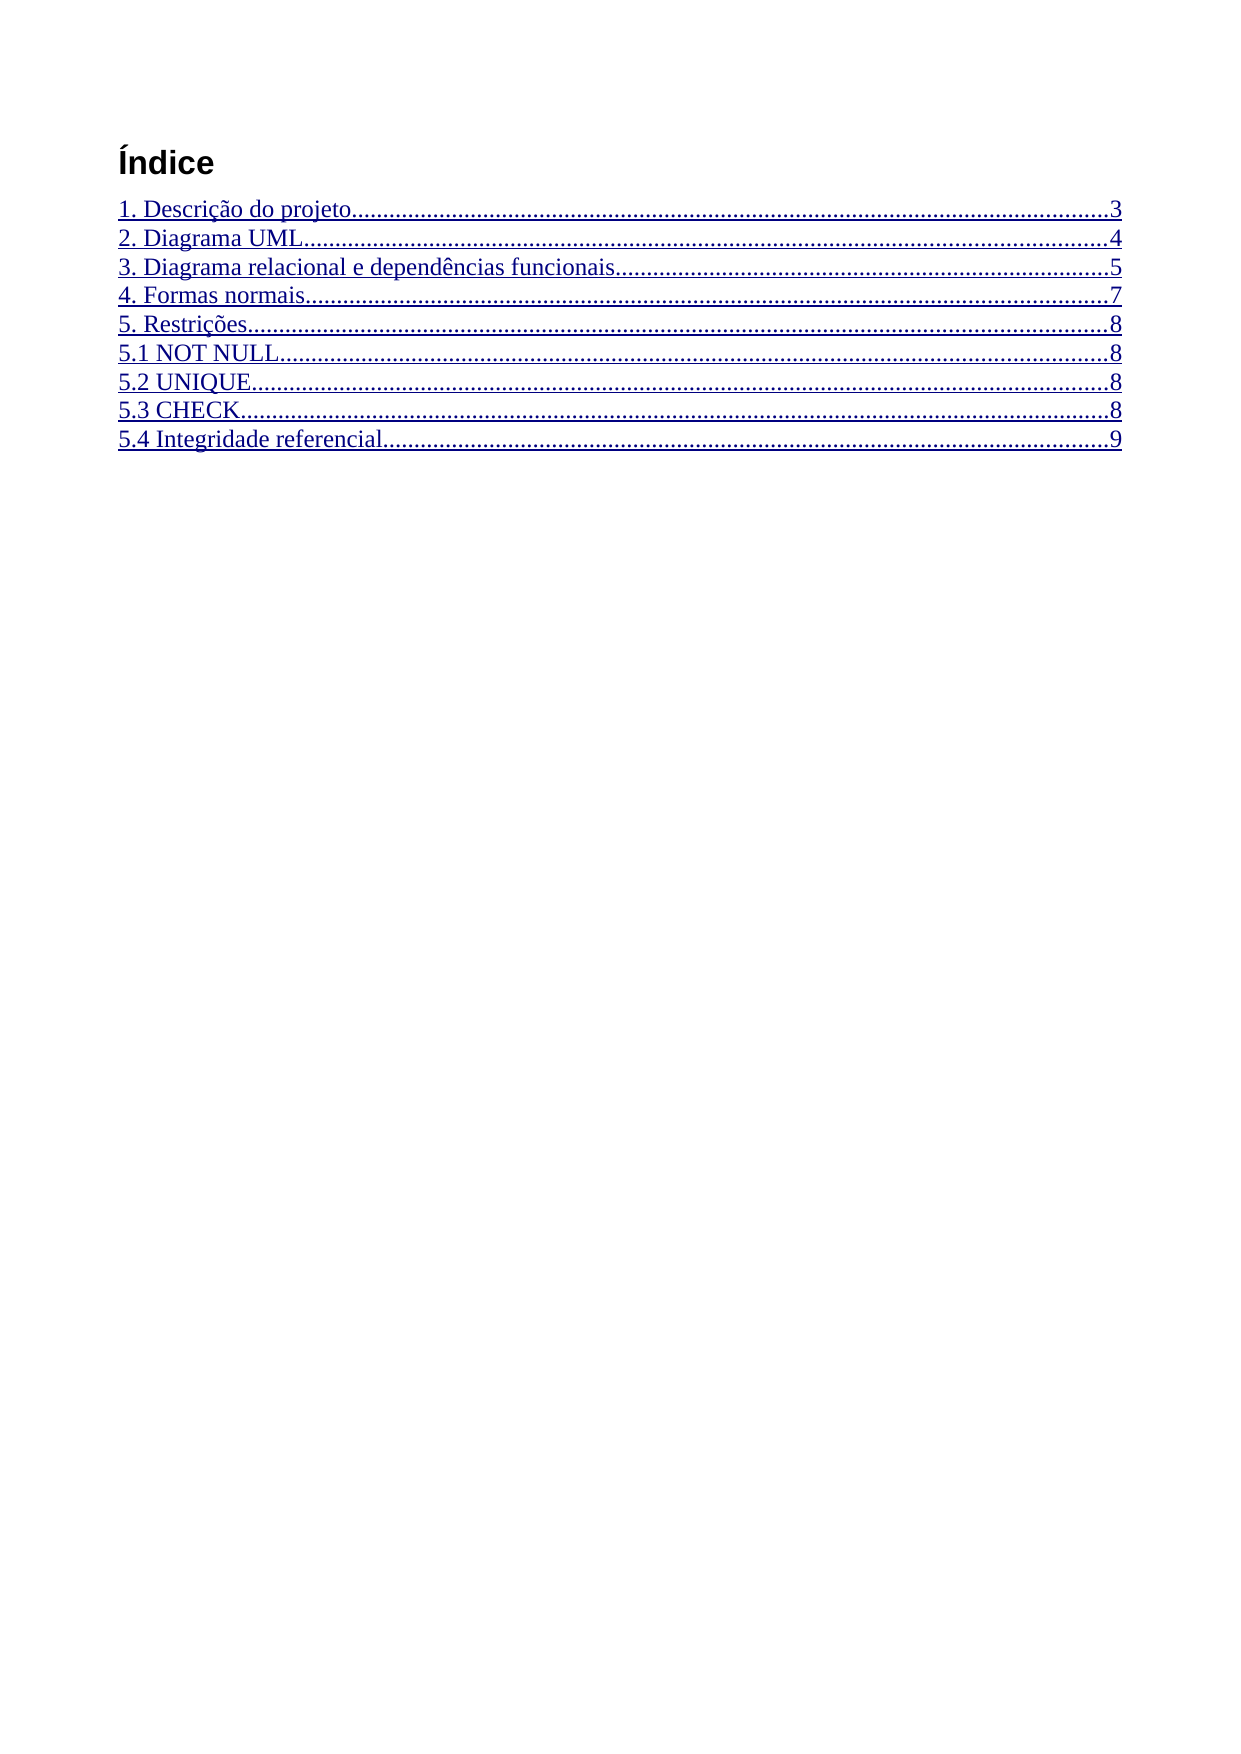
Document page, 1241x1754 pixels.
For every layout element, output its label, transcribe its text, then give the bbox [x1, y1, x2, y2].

text 4. Formas normais 7 [118, 280, 1122, 305]
text 5.2 UNIQUE 8 [118, 367, 1122, 392]
text 5.3 CHECK 8 [118, 395, 1122, 420]
text 5.4 Integridade referencial 9 [118, 424, 1122, 449]
text 5.1 NOT NULL 8 [118, 338, 1122, 363]
subtitle Índice [118, 143, 1122, 182]
text 2. Diagrama UML 4 [118, 223, 1122, 248]
text 3. Diagrama relacional e dependências funcionais 5 [118, 252, 1122, 277]
text 1. Descrição do projeto 3 [118, 194, 1122, 219]
text 5. Restrições 8 [118, 309, 1122, 334]
